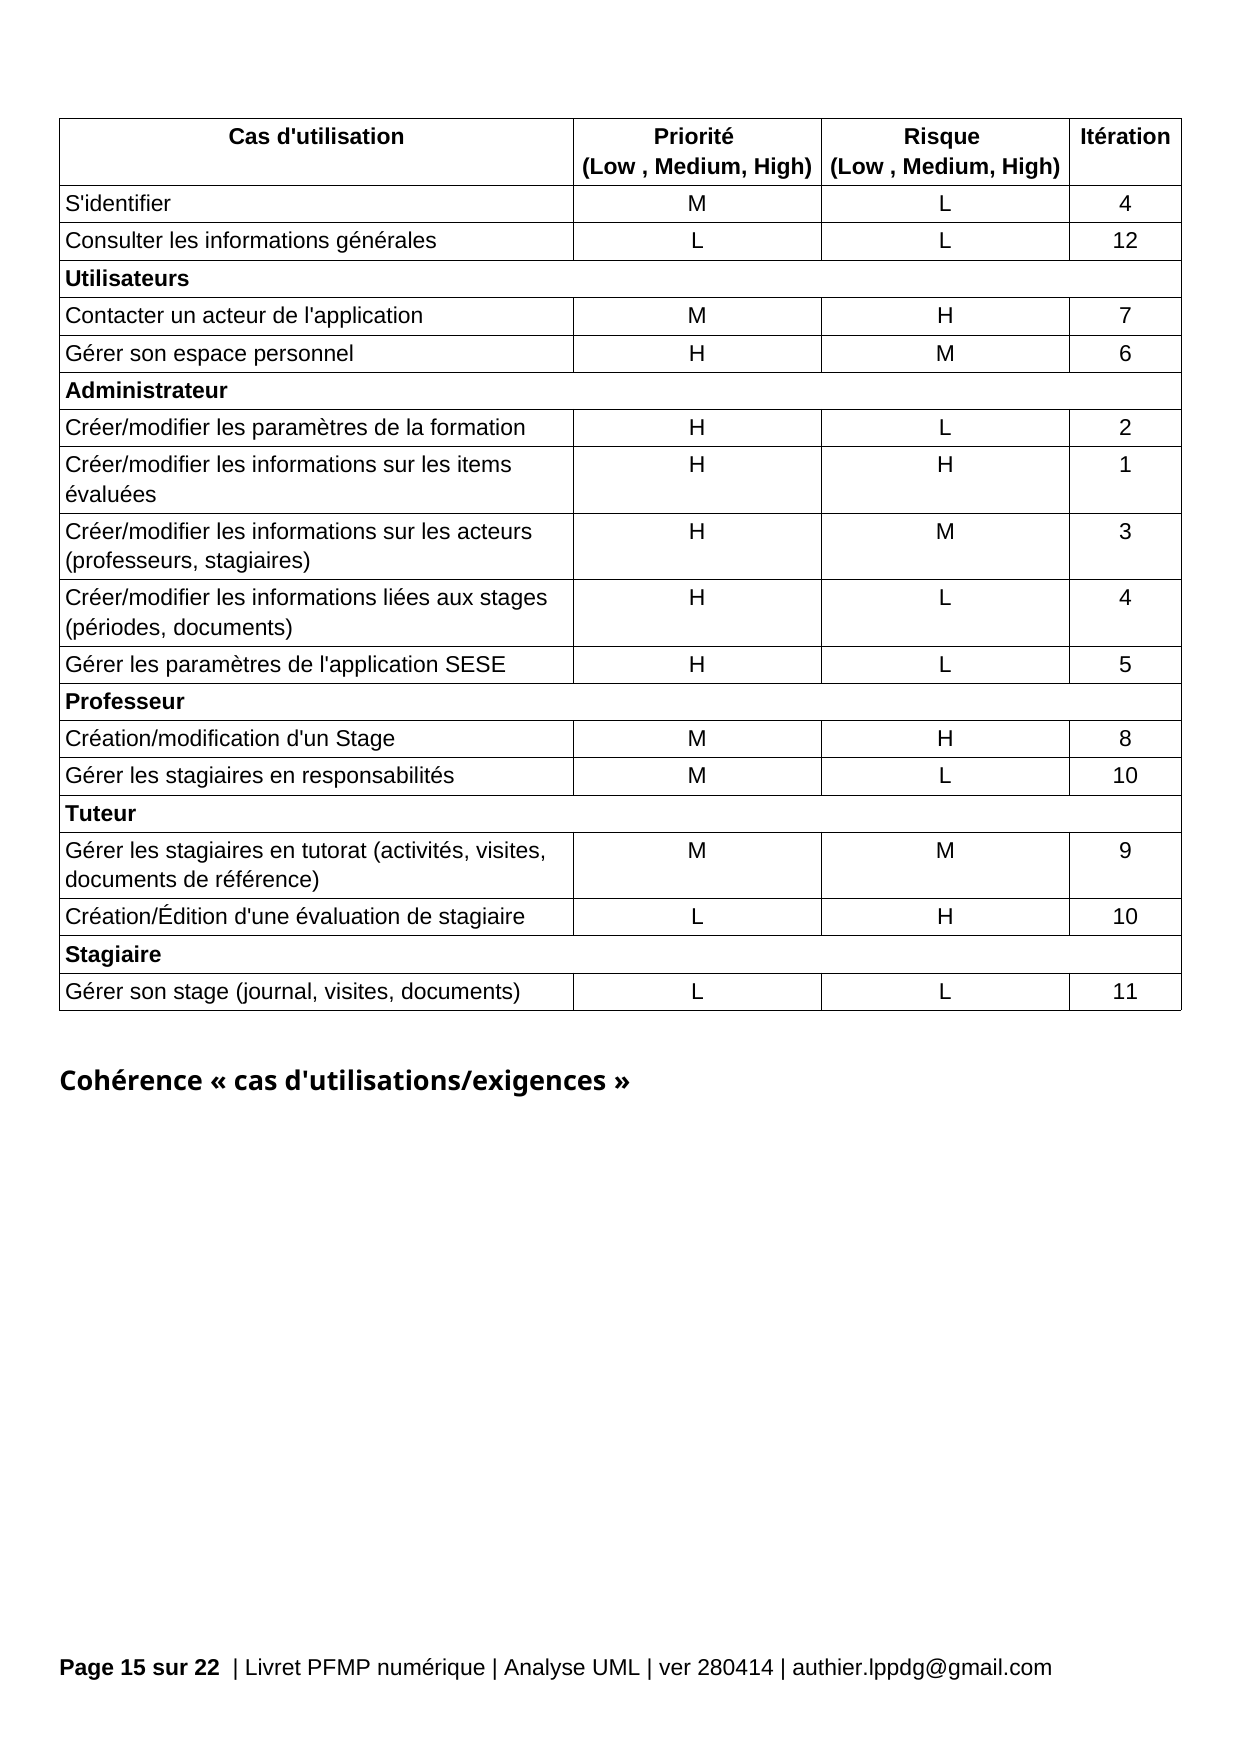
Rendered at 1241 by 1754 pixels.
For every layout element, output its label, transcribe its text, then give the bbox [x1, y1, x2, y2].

table_cell Gérer les stagiaires en responsabilités [60, 758, 573, 794]
table_cell 1 [1070, 447, 1181, 513]
table_cell H [574, 336, 821, 372]
table_cell Administrateur [60, 373, 1181, 409]
table_cell Gérer les stagiaires en tutorat (activités, visites, documents de référence) [60, 833, 573, 898]
table_cell L [822, 974, 1069, 1010]
table_header Itération [1070, 119, 1181, 185]
table_cell 10 [1070, 758, 1181, 794]
table_cell Contacter un acteur de l'application [60, 298, 573, 334]
table_cell Tuteur [60, 796, 1181, 832]
table_cell 4 [1070, 186, 1181, 222]
table_cell Créer/modifier les informations sur les acteurs (professeurs, stagiaires) [60, 514, 573, 579]
table_cell Gérer les paramètres de l'application SESE [60, 647, 573, 683]
table_cell L [822, 647, 1069, 683]
table_cell H [822, 447, 1069, 513]
table_header Risque (Low , Medium, High) [822, 119, 1069, 185]
table_cell Professeur [60, 684, 1181, 720]
table_cell M [822, 336, 1069, 372]
table_cell L [822, 758, 1069, 794]
table_cell H [574, 447, 821, 513]
table_cell L [822, 580, 1069, 646]
table_cell 3 [1070, 514, 1181, 579]
table_cell H [574, 647, 821, 683]
table_header Priorité (Low , Medium, High) [574, 119, 821, 185]
table_cell H [822, 721, 1069, 757]
table_cell S'identifier [60, 186, 573, 222]
table_cell M [822, 833, 1069, 898]
table_cell H [574, 410, 821, 446]
table_cell Création/Édition d'une évaluation de stagiaire [60, 899, 573, 935]
table_cell 7 [1070, 298, 1181, 334]
table_cell Gérer son stage (journal, visites, documents) [60, 974, 573, 1010]
table_cell L [822, 186, 1069, 222]
table_cell M [574, 298, 821, 334]
table_cell H [574, 514, 821, 579]
table_cell Créer/modifier les paramètres de la formation [60, 410, 573, 446]
table_cell 12 [1070, 223, 1181, 260]
table_cell Utilisateurs [60, 261, 1181, 297]
table_cell M [822, 514, 1069, 579]
table_cell 6 [1070, 336, 1181, 372]
table_cell 8 [1070, 721, 1181, 757]
table_cell Gérer son espace personnel [60, 336, 573, 372]
table_cell L [574, 899, 821, 935]
table_cell 4 [1070, 580, 1181, 646]
table_cell L [822, 223, 1069, 260]
table_cell Stagiaire [60, 936, 1181, 973]
table_cell L [574, 974, 821, 1010]
table_cell 5 [1070, 647, 1181, 683]
table_cell Création/modification d'un Stage [60, 721, 573, 757]
subtitle Cohérence « cas d'utilisations/exigences » [59, 1061, 1181, 1098]
table_cell 10 [1070, 899, 1181, 935]
table_cell M [574, 186, 821, 222]
table_cell M [574, 833, 821, 898]
table_cell H [822, 899, 1069, 935]
table_cell L [574, 223, 821, 260]
table_cell L [822, 410, 1069, 446]
table_cell 2 [1070, 410, 1181, 446]
table_cell M [574, 721, 821, 757]
table_cell H [574, 580, 821, 646]
table_cell H [822, 298, 1069, 334]
table_cell M [574, 758, 821, 794]
table_cell 9 [1070, 833, 1181, 898]
table_cell 11 [1070, 974, 1181, 1010]
table_cell Créer/modifier les informations liées aux stages (périodes, documents) [60, 580, 573, 646]
table_cell Consulter les informations générales [60, 223, 573, 260]
table_header Cas d'utilisation [60, 119, 573, 185]
table_cell Créer/modifier les informations sur les items évaluées [60, 447, 573, 513]
